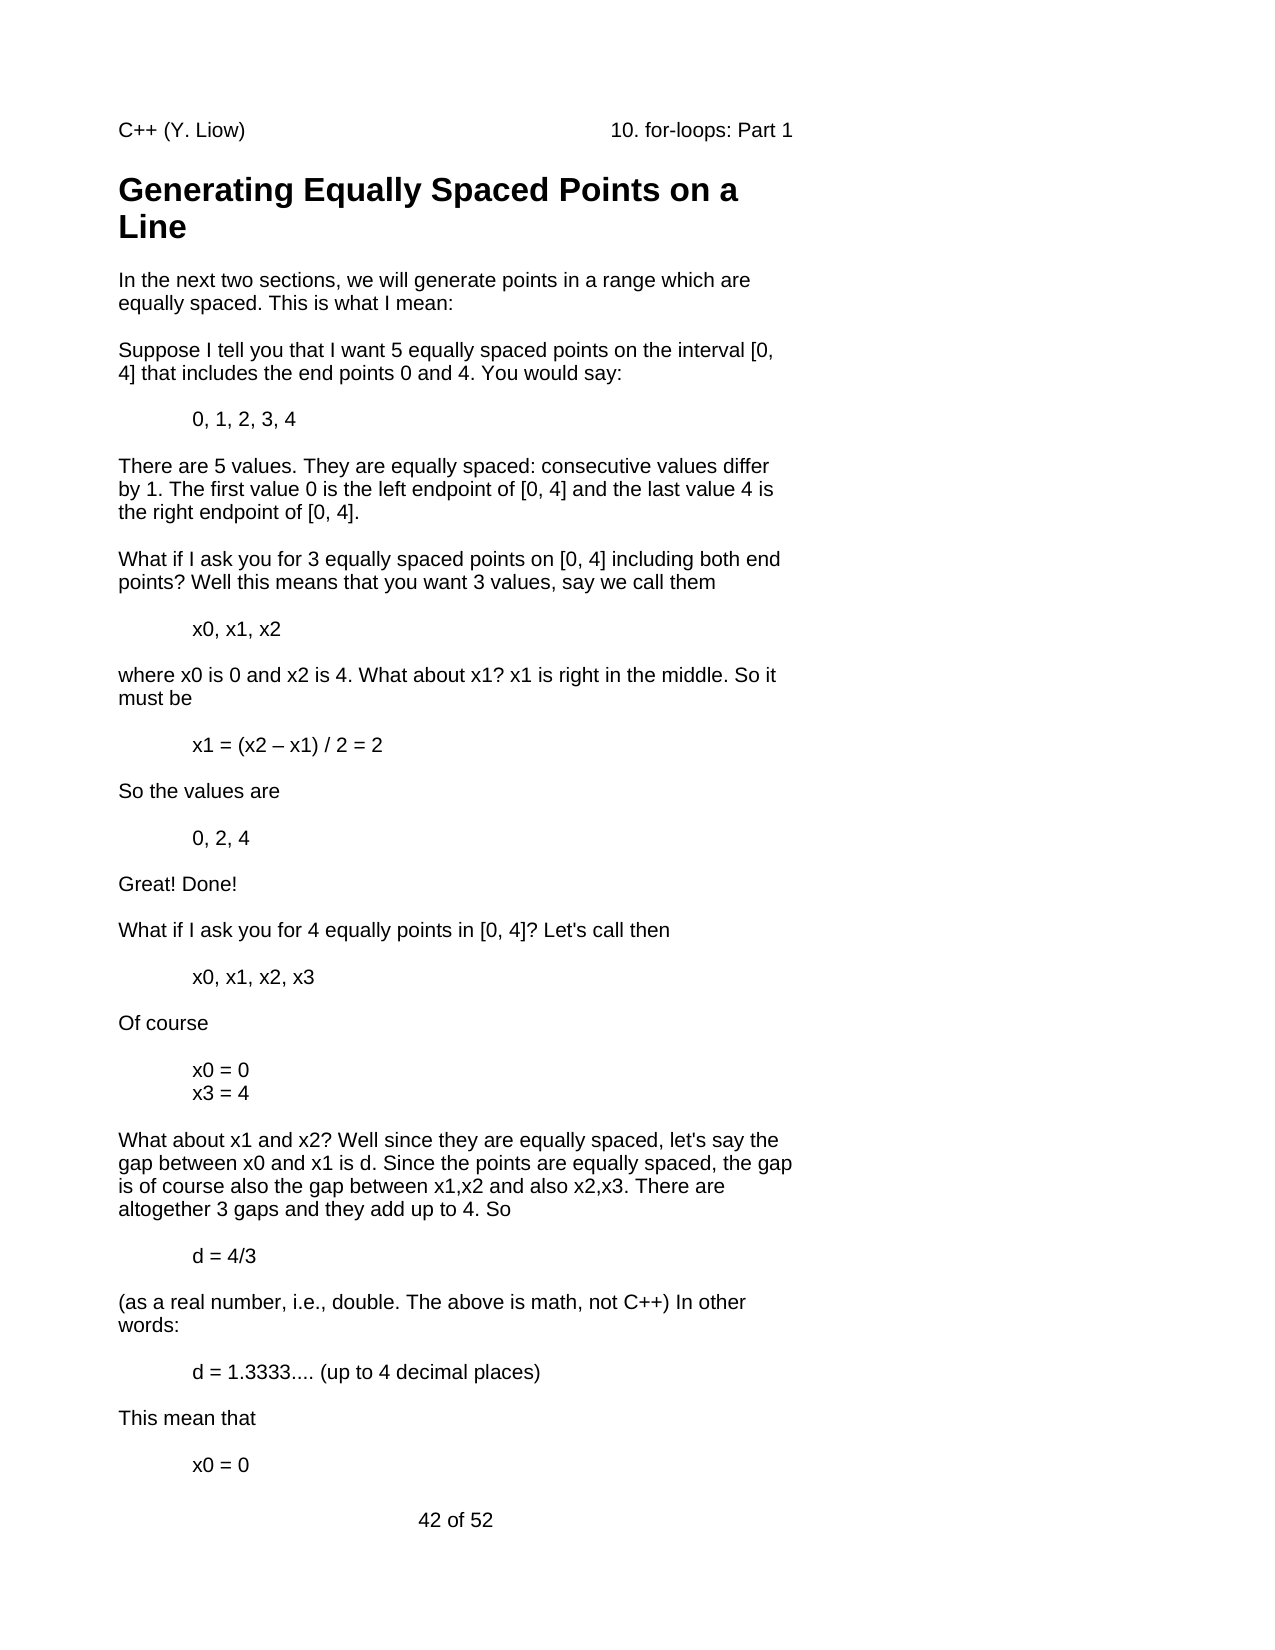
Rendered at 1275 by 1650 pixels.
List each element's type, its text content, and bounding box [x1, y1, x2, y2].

text Suppose I tell you that I want 5 equally spaced points on the interval [0, 4] that includes the end points 0 and 4. You would say: [118, 338, 793, 385]
text x0, x1, x2 [118, 617, 793, 640]
text x3 = 4 [118, 1082, 793, 1105]
text So the values are [118, 780, 793, 803]
text What about x1 and x2? Well since they are equally spaced, let's say the gap between x0 and x1 is d. Since the points are equally spaced, the gap is of course also the gap between x1,x2 and also x2,x3. There are altogether 3 gaps and they add up to 4. So [118, 1128, 793, 1221]
text Great! Done! [118, 873, 793, 896]
text x0 = 0 [118, 1453, 793, 1477]
text There are 5 values. They are equally spaced: consecutive values differ by 1. The first value 0 is the left endpoint of [0, 4] and the last value 4 is the right endpoint of [0, 4]. [118, 454, 793, 524]
text In the next two sections, we will generate points in a range which are equally spaced. This is what I mean: [118, 269, 793, 315]
text Generating Equally Spaced Points on a Line [118, 171, 793, 245]
text 0, 1, 2, 3, 4 [118, 408, 793, 431]
text Of course [118, 1012, 793, 1035]
text d = 4/3 [118, 1244, 793, 1267]
text x0 = 0 [118, 1058, 793, 1082]
text x0, x1, x2, x3 [118, 966, 793, 989]
text x1 = (x2 – x1) / 2 = 2 [118, 733, 793, 756]
text This mean that [118, 1407, 793, 1430]
text What if I ask you for 4 equally points in [0, 4]? Let's call then [118, 919, 793, 942]
text d = 1.3333.... (up to 4 decimal places) [118, 1360, 793, 1384]
text (as a real number, i.e., double. The above is math, not C++) In other words: [118, 1291, 793, 1337]
text 0, 2, 4 [118, 826, 793, 849]
text What if I ask you for 3 equally spaced points on [0, 4] including both end points? Well this means that you want 3 values, say we call them [118, 547, 793, 594]
text where x0 is 0 and x2 is 4. What about x1? x1 is right in the middle. So it must be [118, 663, 793, 710]
